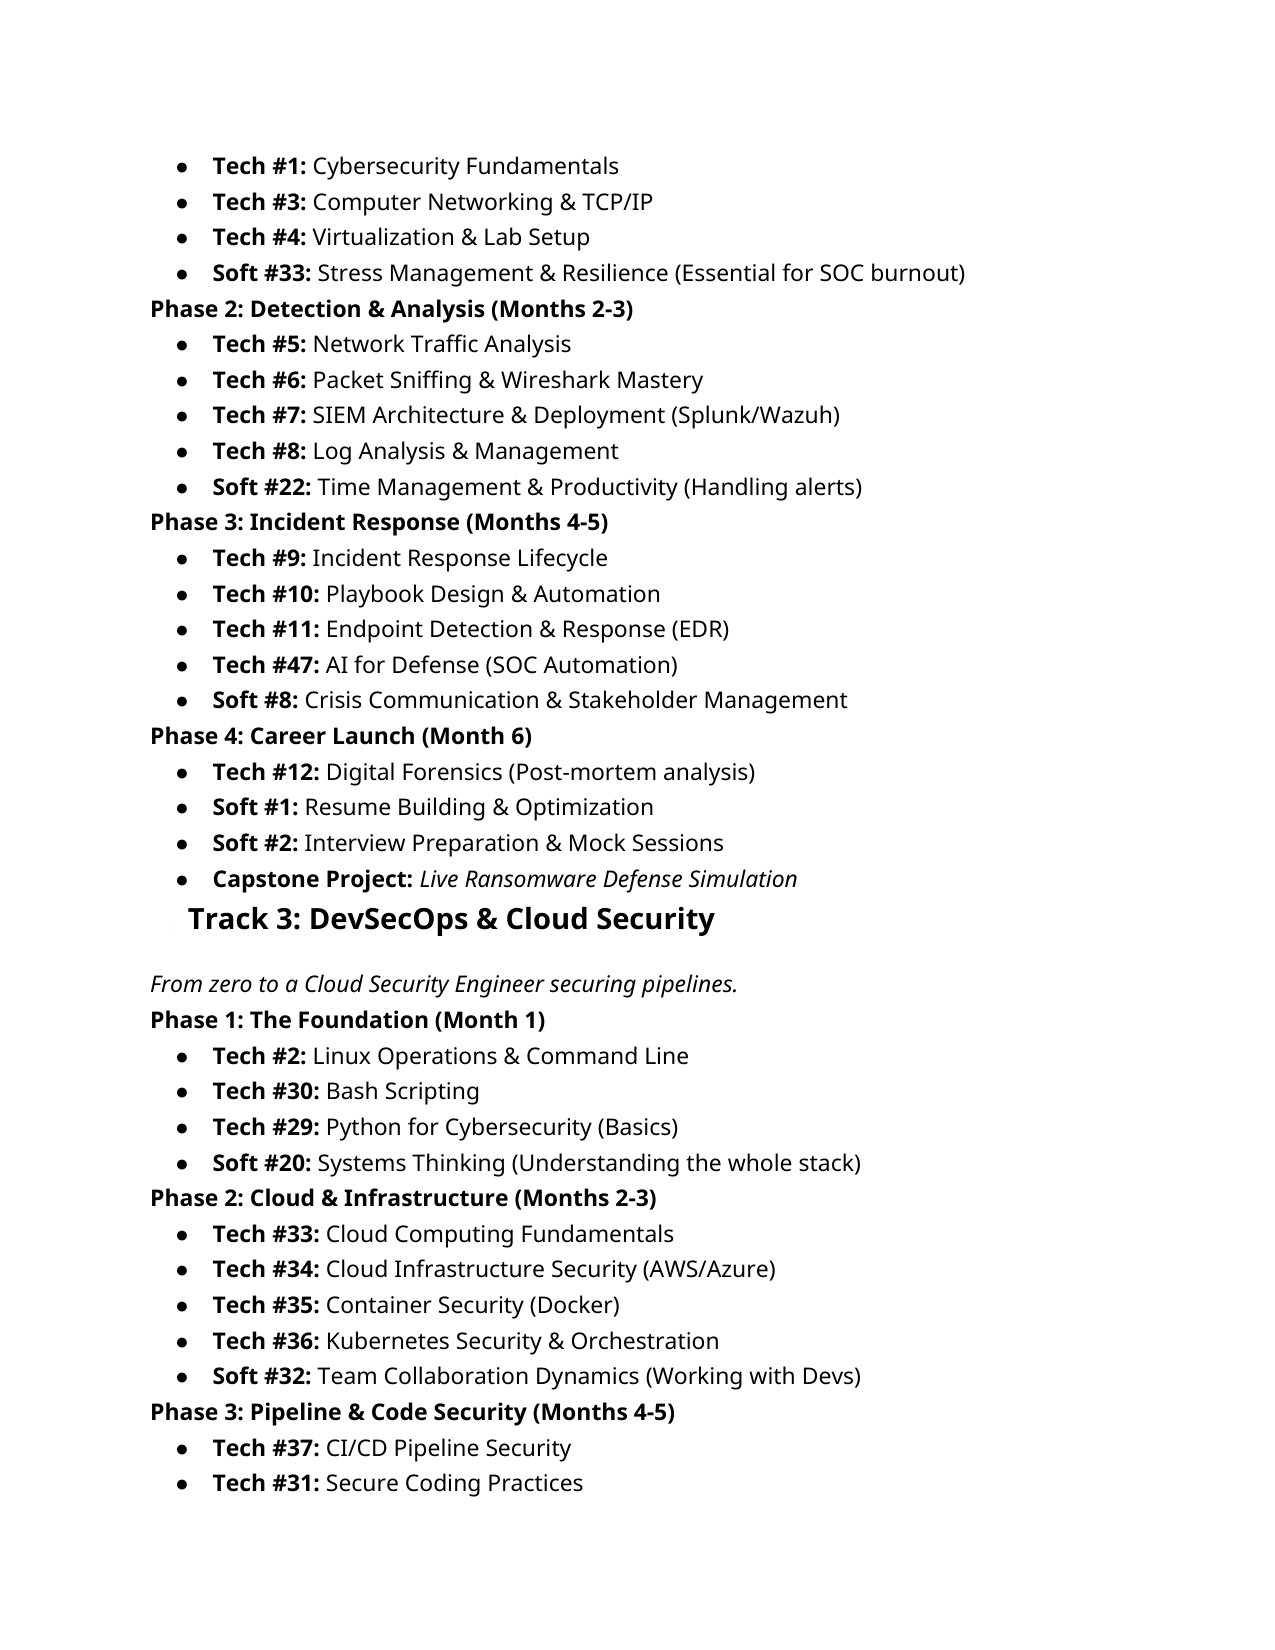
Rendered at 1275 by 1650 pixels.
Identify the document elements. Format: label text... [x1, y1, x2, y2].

subtitle Track 3: DevSecOps & Cloud Security [150, 898, 1125, 938]
list Tech #37: CI/CD Pipeline Security [175, 1431, 1125, 1463]
list Tech #2: Linux Operations & Command Line [175, 1039, 1125, 1071]
text From zero to a Cloud Security Engineer securing pipelines. [150, 968, 1125, 999]
list Tech #8: Log Analysis & Management [175, 435, 1125, 466]
list Tech #12: Digital Forensics (Post-mortem analysis) [175, 756, 1125, 787]
list Soft #1: Resume Building & Optimization [175, 791, 1125, 822]
list Soft #20: Systems Thinking (Understanding the whole stack) [175, 1146, 1125, 1178]
list Soft #32: Team Collaboration Dynamics (Working with Devs) [175, 1360, 1125, 1391]
list Tech #30: Bash Scripting [175, 1075, 1125, 1106]
text Phase 3: Incident Response (Months 4-5) [150, 506, 1125, 537]
list Soft #2: Interview Preparation & Mock Sessions [175, 827, 1125, 858]
text Phase 3: Pipeline & Code Security (Months 4-5) [150, 1396, 1125, 1427]
list Tech #4: Virtualization & Lab Setup [175, 221, 1125, 252]
list Tech #34: Cloud Infrastructure Security (AWS/Azure) [175, 1253, 1125, 1284]
text Phase 2: Detection & Analysis (Months 2-3) [150, 292, 1125, 324]
list Soft #33: Stress Management & Resilience (Essential for SOC burnout) [175, 257, 1125, 288]
list Tech #9: Incident Response Lifecycle [175, 542, 1125, 573]
list Soft #22: Time Management & Productivity (Handling alerts) [175, 471, 1125, 502]
list Tech #36: Kubernetes Security & Orchestration [175, 1324, 1125, 1356]
list Soft #8: Crisis Communication & Stakeholder Management [175, 684, 1125, 716]
list Tech #6: Packet Sniffing & Wireshark Mastery [175, 364, 1125, 395]
list Tech #5: Network Traffic Analysis [175, 328, 1125, 359]
text Phase 2: Cloud & Infrastructure (Months 2-3) [150, 1182, 1125, 1213]
list Tech #47: AI for Defense (SOC Automation) [175, 649, 1125, 680]
list Tech #7: SIEM Architecture & Deployment (Splunk/Wazuh) [175, 399, 1125, 431]
list Tech #31: Secure Coding Practices [175, 1467, 1125, 1498]
list Tech #3: Computer Networking & TCP/IP [175, 186, 1125, 217]
list Tech #11: Endpoint Detection & Response (EDR) [175, 613, 1125, 644]
text Phase 4: Career Launch (Month 6) [150, 720, 1125, 751]
list Tech #10: Playbook Design & Automation [175, 577, 1125, 609]
list Capstone Project: Live Ransomware Defense Simulation [175, 862, 1125, 894]
list Tech #29: Python for Cybersecurity (Basics) [175, 1111, 1125, 1142]
list Tech #1: Cybersecurity Fundamentals [175, 150, 1125, 181]
text Phase 1: The Foundation (Month 1) [150, 1004, 1125, 1035]
list Tech #33: Cloud Computing Fundamentals [175, 1218, 1125, 1249]
list Tech #35: Container Security (Docker) [175, 1289, 1125, 1320]
